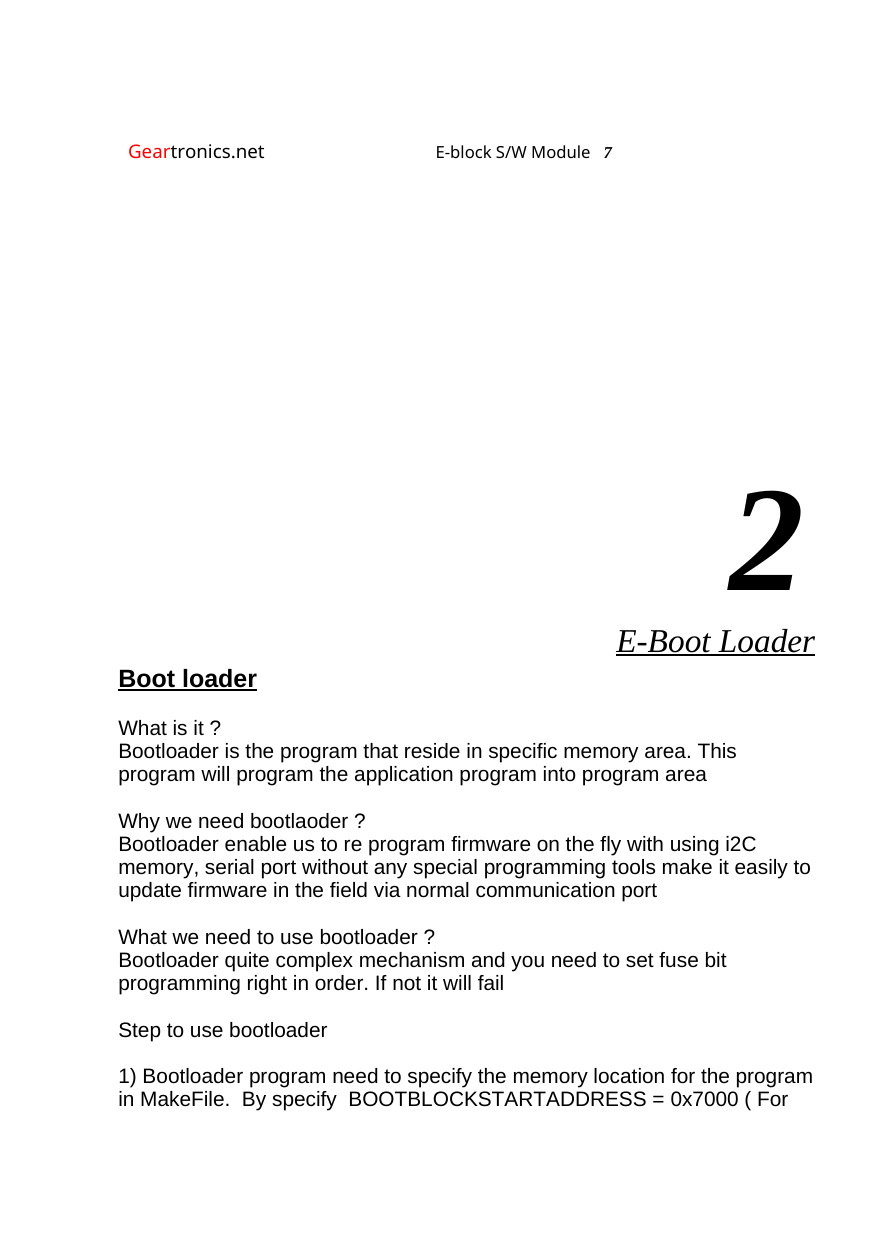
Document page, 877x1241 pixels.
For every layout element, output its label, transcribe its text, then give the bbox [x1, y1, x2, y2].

text What is it ? [118, 716, 818, 739]
text Bootloader enable us to re program firmware on the fly with using i2C memory, serial port without any special programming tools make it easily to update firmware in the field via normal communication port [118, 832, 818, 902]
text Why we need bootlaoder ? [118, 809, 818, 832]
text 1) Bootloader program need to specify the memory location for the program in MakeFile. By specify BOOTBLOCKSTARTADDRESS = 0x7000 ( For [118, 1065, 818, 1111]
text Boot loader [118, 665, 818, 693]
text Bootloader quite complex mechanism and you need to set fuse bit programming right in order. If not it will fail [118, 949, 818, 995]
text What we need to use bootloader ? [118, 925, 818, 949]
text 2 [118, 456, 818, 622]
text Step to use bootloader [118, 1018, 818, 1042]
title E-Boot Loader [118, 622, 818, 659]
text Bootloader is the program that reside in specific memory area. This program will program the application program into program area [118, 739, 818, 786]
